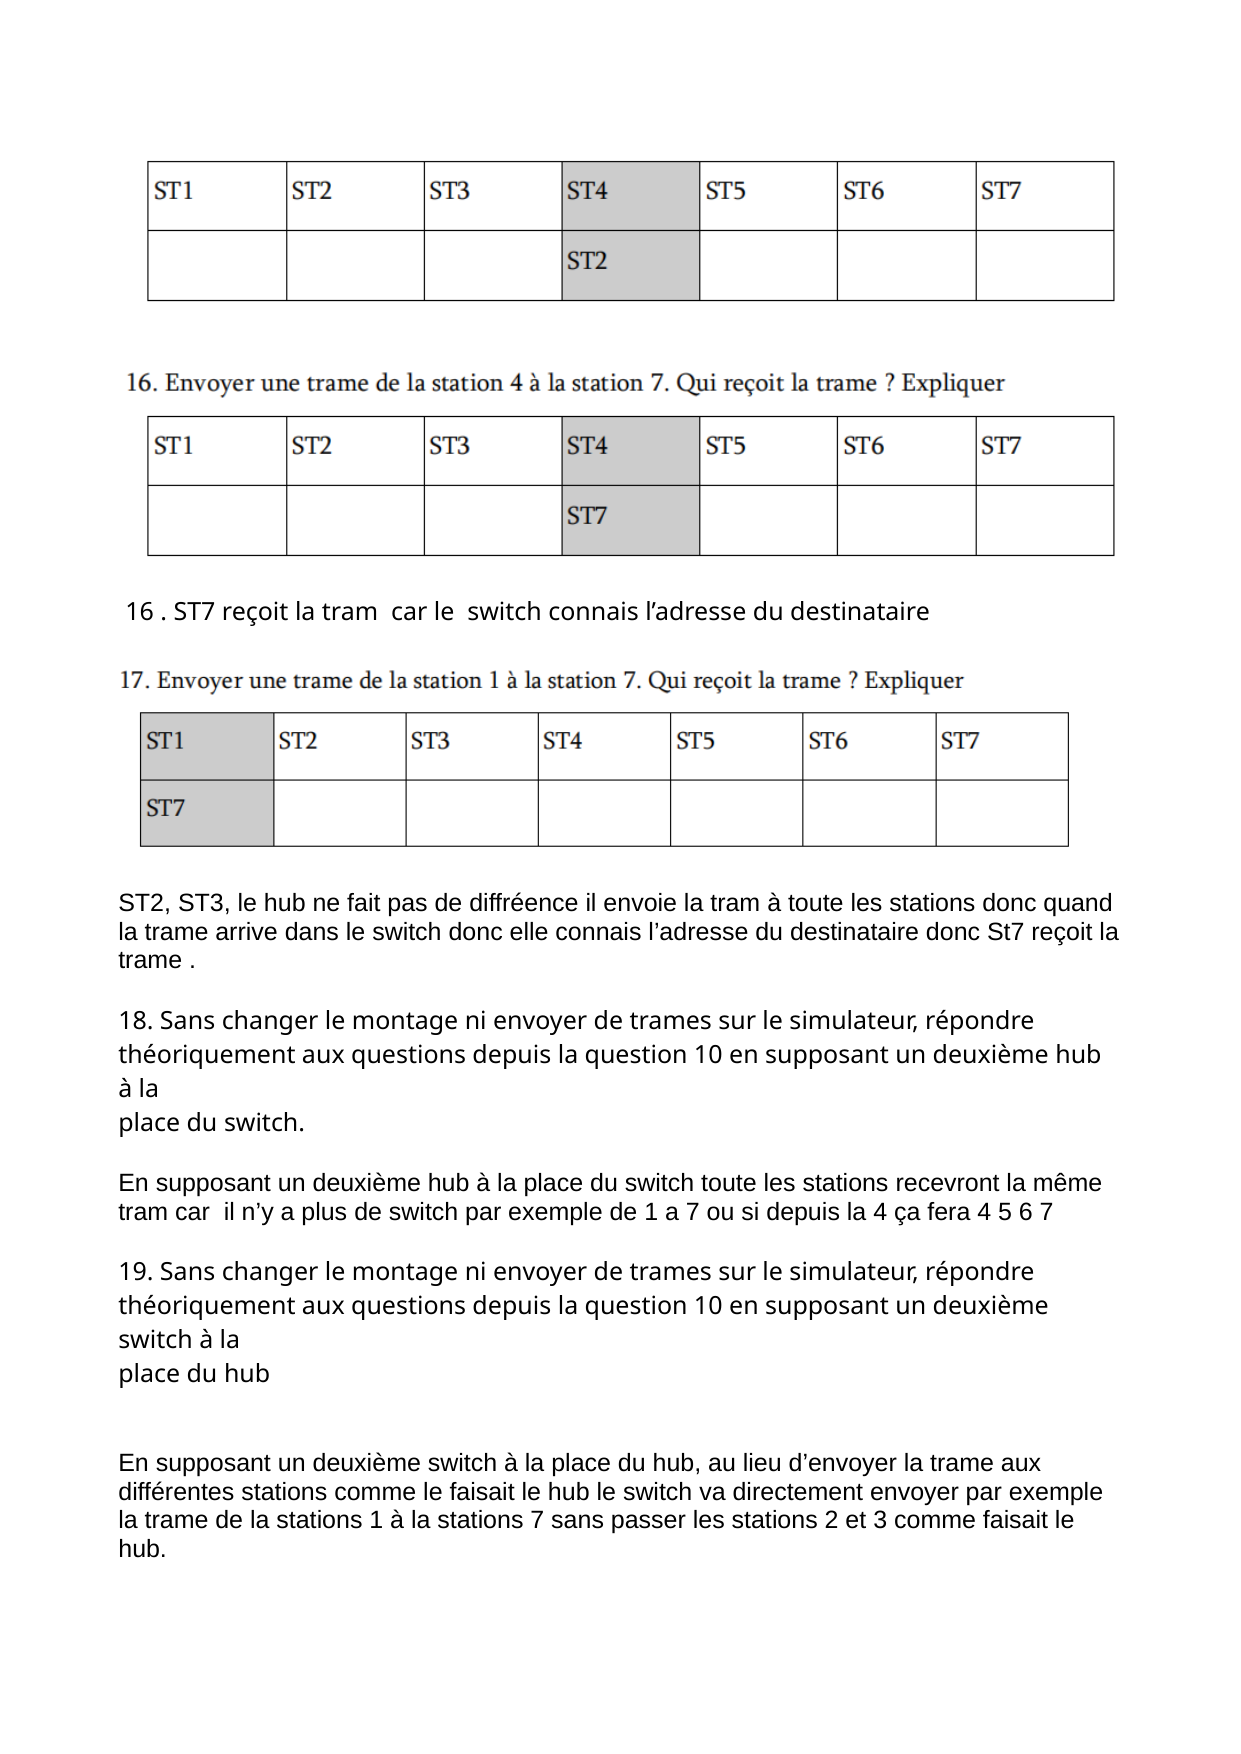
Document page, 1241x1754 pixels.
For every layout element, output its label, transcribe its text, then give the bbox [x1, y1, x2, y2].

text théoriquement aux questions depuis la question 10 en supposant un deuxième switch à la [118, 1288, 1122, 1356]
picture [113, 145, 1118, 594]
text place du switch. [118, 1105, 1122, 1139]
text place du hub [118, 1356, 1122, 1390]
text 16 . ST7 reçoit la tram car le switch connais l’adresse du destinataire [118, 118, 1122, 628]
text 18. Sans changer le montage ni envoyer de trames sur le simulateur, répondre [118, 1003, 1122, 1037]
text 19. Sans changer le montage ni envoyer de trames sur le simulateur, répondre [118, 1254, 1122, 1288]
text En supposant un deuxième hub à la place du switch toute les stations recevront la même tram car il n’y a plus de switch par exemple de 1 a 7 ou si depuis la 4 ça fera 4 5 6 7 [118, 1168, 1122, 1225]
text En supposant un deuxième switch à la place du hub, au lieu d’envoyer la trame aux différentes stations comme le faisait le hub le switch va directement envoyer par exemple la trame de la stations 1 à la stations 7 sans passer les stations 2 et 3 comme faisait le hub. [118, 1448, 1122, 1563]
text ST2, ST3, le hub ne fait pas de diffréence il envoie la tram à toute les stations donc quand la trame arrive dans le switch donc elle connais l’adresse du destinataire donc St7 reçoit la trame . [118, 888, 1122, 974]
text théoriquement aux questions depuis la question 10 en supposant un deuxième hub à la [118, 1037, 1122, 1105]
picture [118, 656, 1123, 859]
